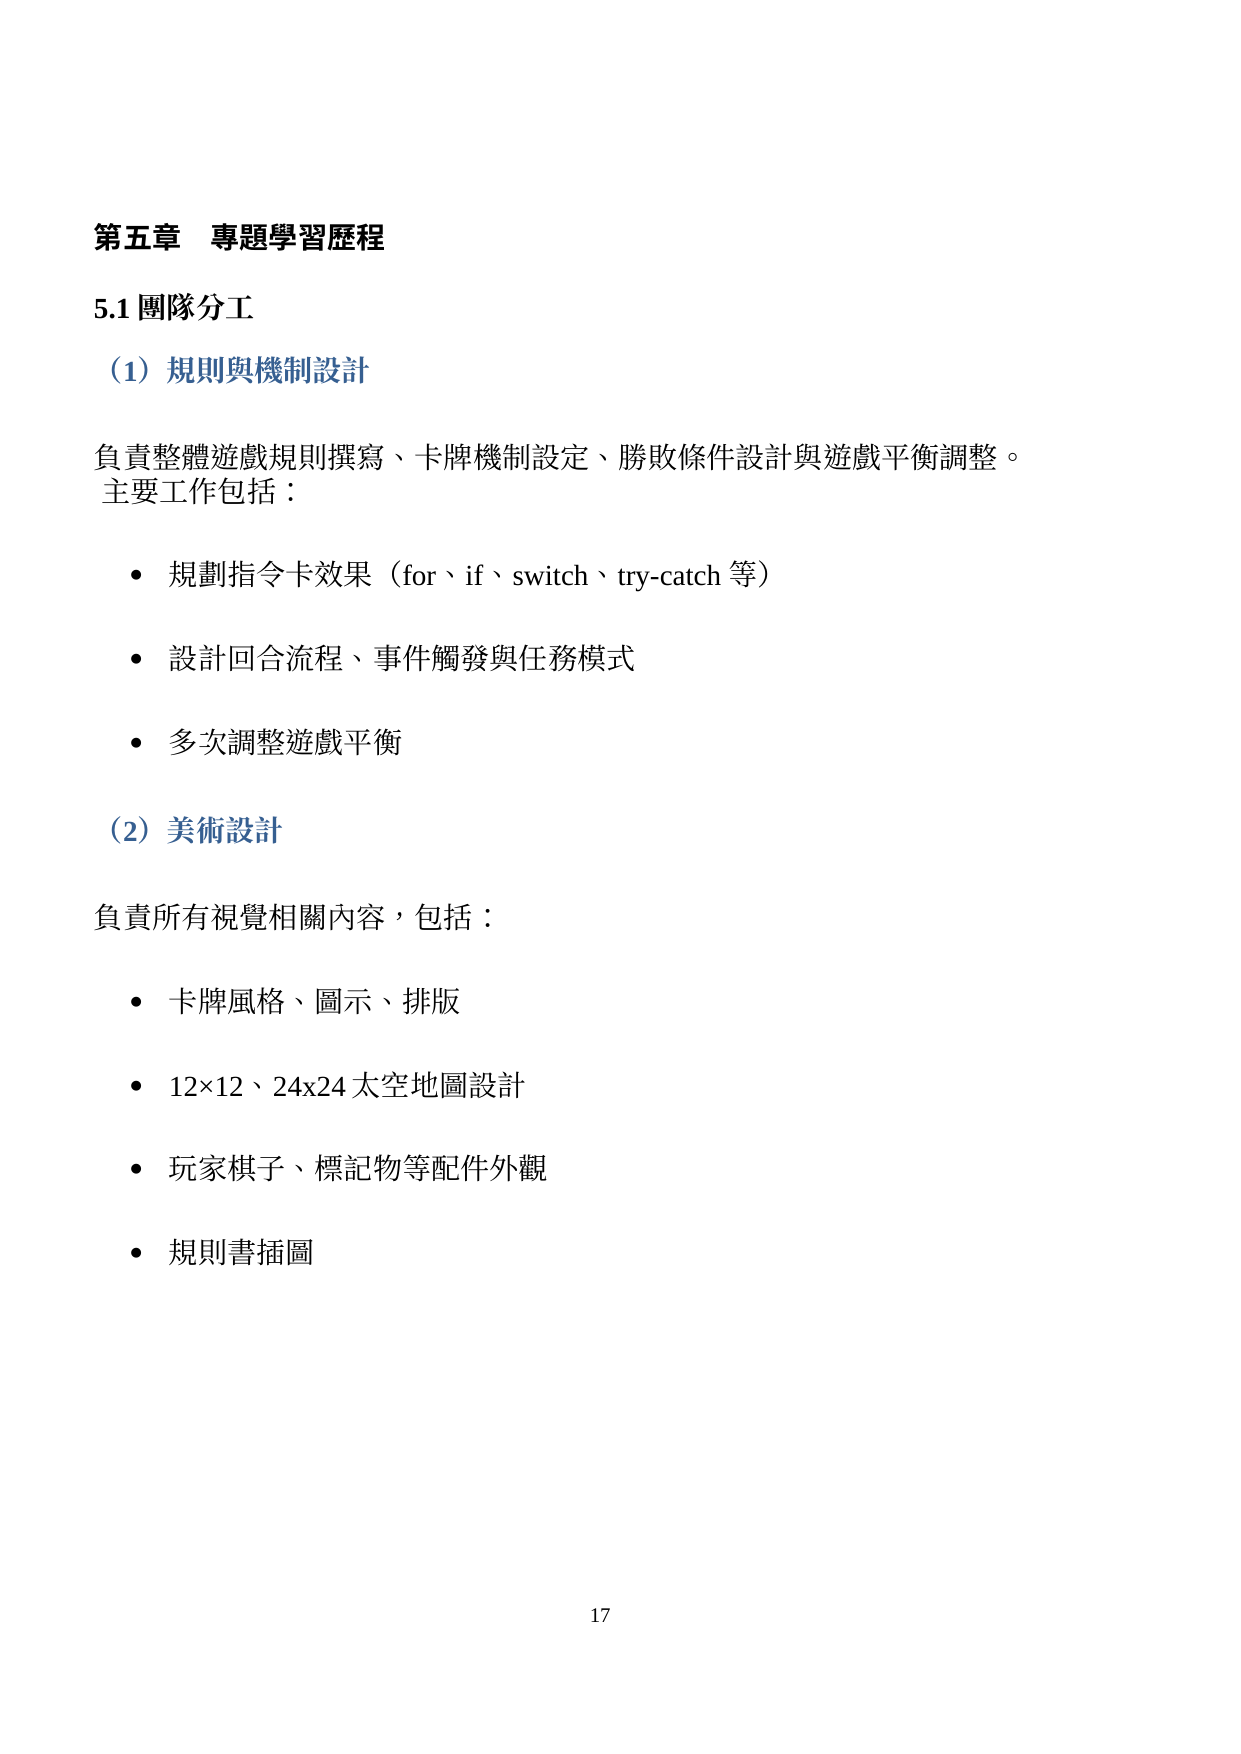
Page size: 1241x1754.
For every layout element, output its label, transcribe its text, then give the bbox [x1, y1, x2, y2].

text 負責整體遊戲規則撰寫、卡牌機制設定、勝敗條件設計與遊戲平衡調整。 主要工作包括： [94, 441, 1106, 508]
list 規則書插圖 [131, 1236, 1106, 1270]
subtitle （1）規則與機制設計 [94, 354, 1106, 387]
subtitle （2）美術設計 [94, 814, 1106, 847]
list 規劃指令卡效果（for、if、switch、try-catch 等） [131, 558, 1106, 592]
list 卡牌風格、圖示、排版 [131, 985, 1106, 1019]
list 玩家棋子、標記物等配件外觀 [131, 1152, 1106, 1186]
text 5.1 團隊分工 [94, 291, 1106, 324]
list 多次調整遊戲平衡 [131, 726, 1106, 759]
subtitle 第五章 專題學習歷程 [94, 215, 1106, 257]
text 負責所有視覺相關內容，包括： [94, 902, 1106, 935]
list 12×12、24x24太空地圖設計 [131, 1069, 1106, 1102]
list 設計回合流程、事件觸發與任務模式 [131, 642, 1106, 676]
